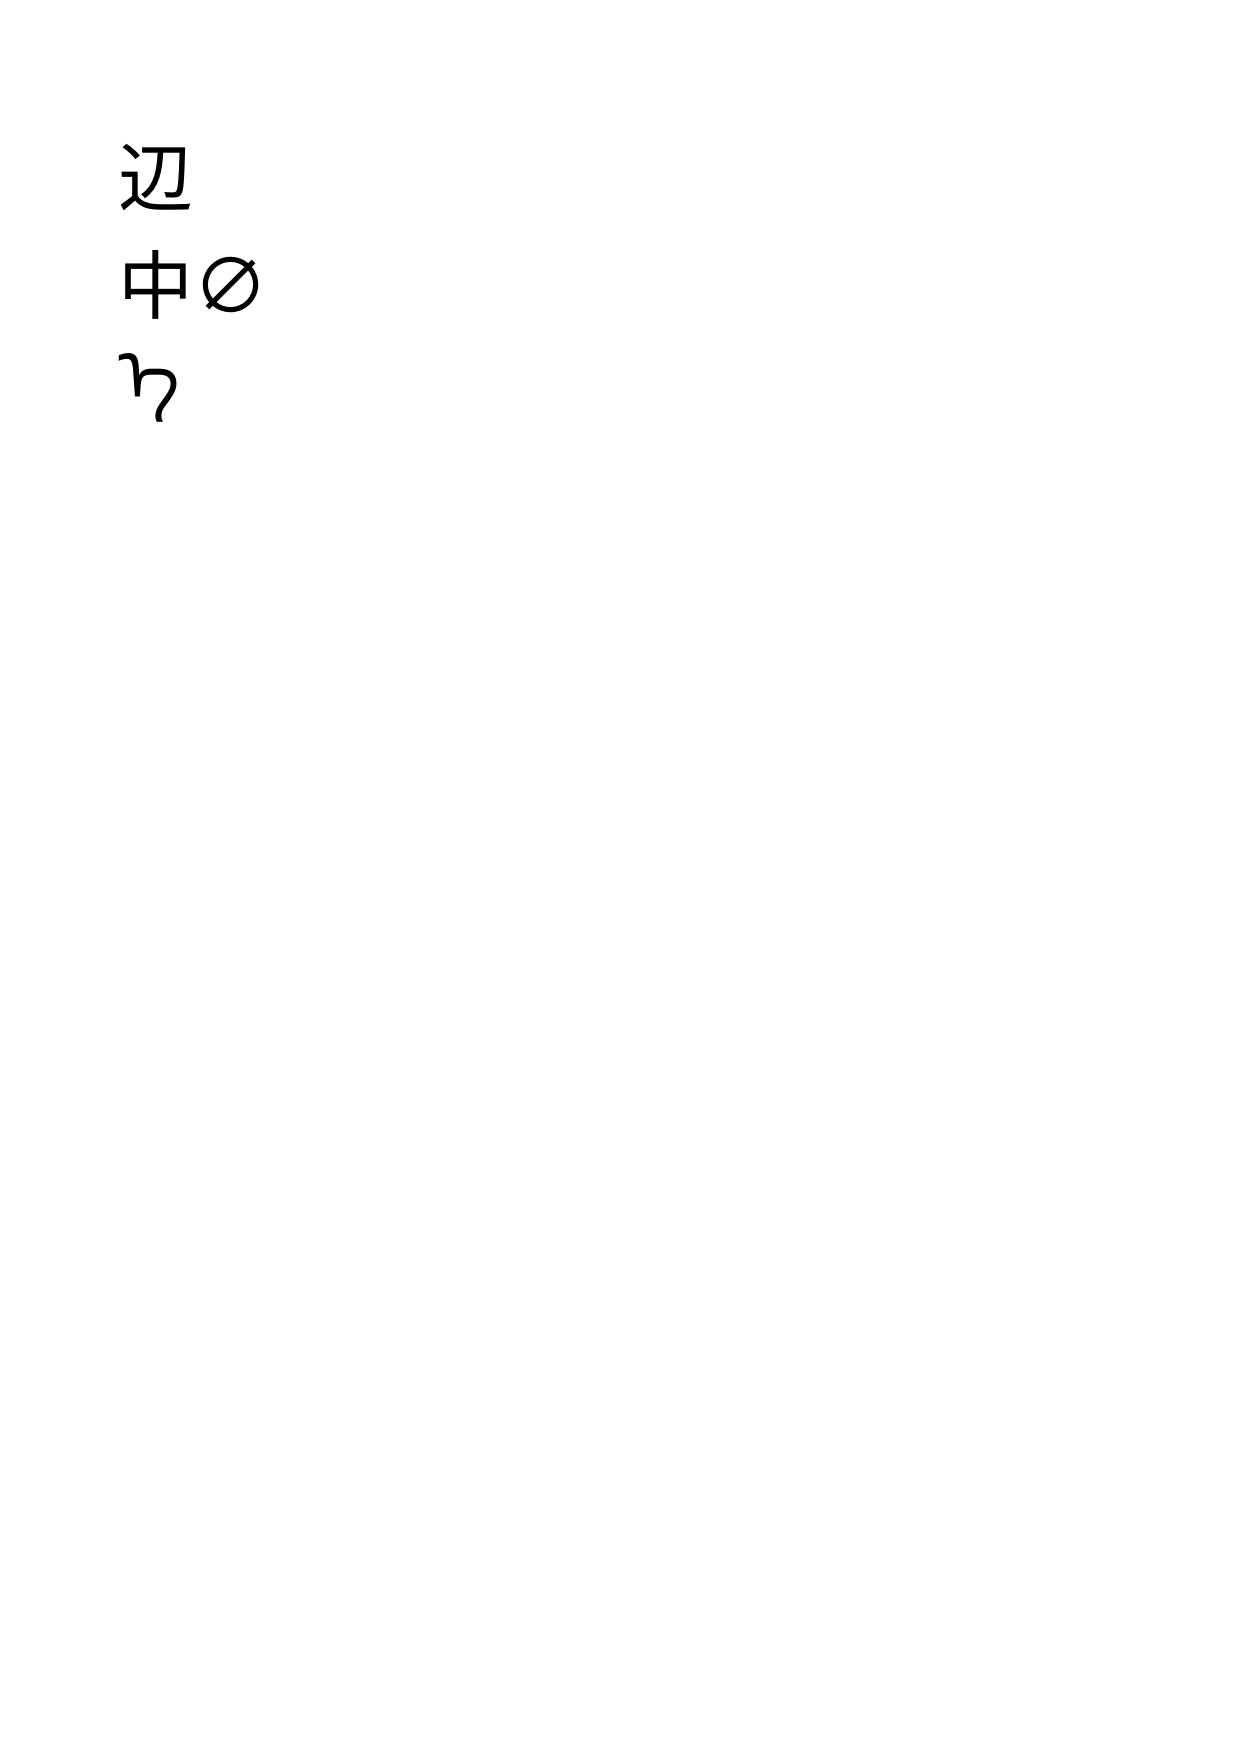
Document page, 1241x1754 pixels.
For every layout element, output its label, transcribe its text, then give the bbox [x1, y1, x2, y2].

text 中∅︀ [118, 227, 1122, 335]
text ᠠ᠋ [118, 335, 1122, 433]
text 辺󠄂 [118, 118, 1122, 227]
